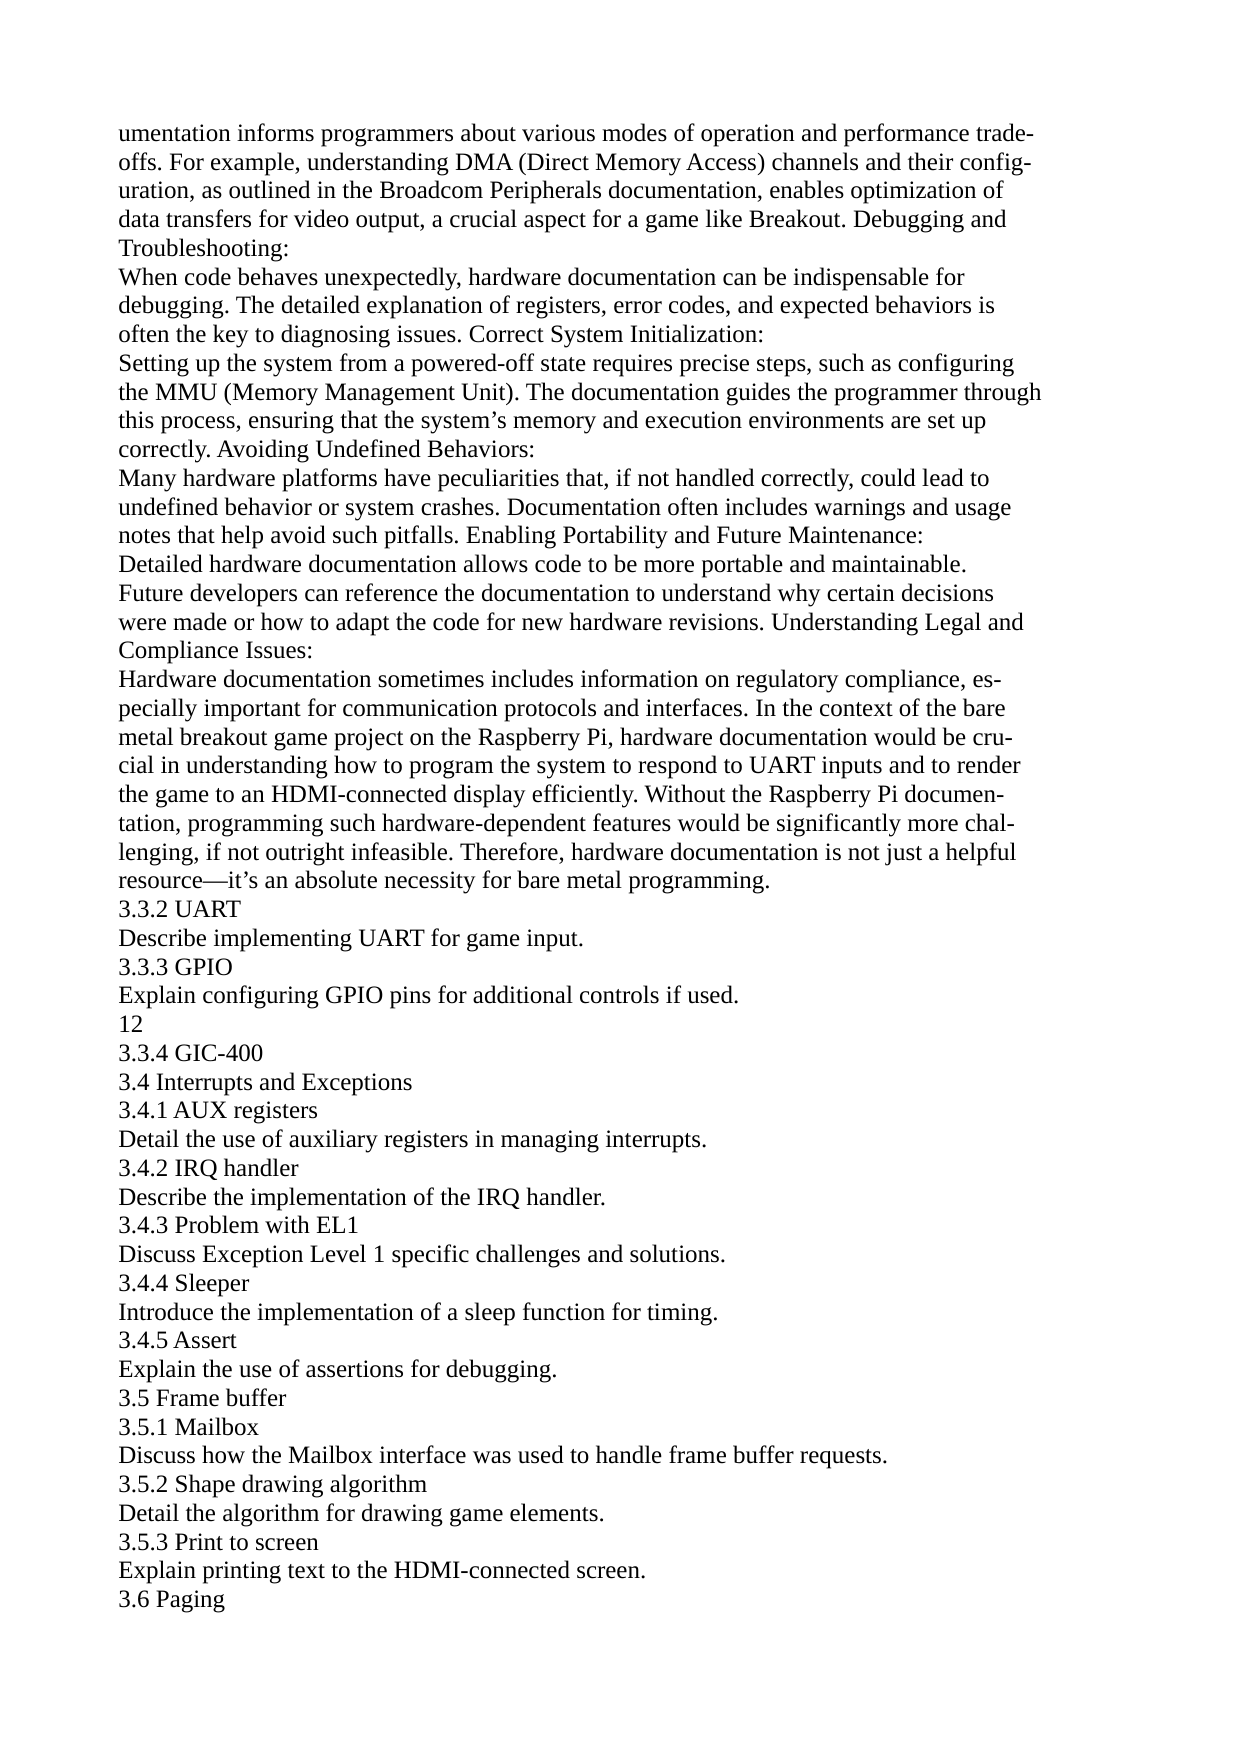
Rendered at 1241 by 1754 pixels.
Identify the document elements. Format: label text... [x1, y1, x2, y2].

text undefined behavior or system crashes. Documentation often includes warnings and usage [118, 492, 1122, 521]
text debugging. The detailed explanation of registers, error codes, and expected behaviors is [118, 291, 1122, 319]
text offs. For example, understanding DMA (Direct Memory Access) channels and their config- [118, 147, 1122, 176]
text 12 [118, 1009, 1122, 1038]
text Describe implementing UART for game input. [118, 923, 1122, 952]
text Hardware documentation sometimes includes information on regulatory compliance, es- [118, 664, 1122, 693]
text correctly. Avoiding Undefined Behaviors: [118, 434, 1122, 463]
text Setting up the system from a powered-off state requires precise steps, such as configuring [118, 348, 1122, 377]
text Detail the algorithm for drawing game elements. [118, 1498, 1122, 1527]
text Detailed hardware documentation allows code to be more portable and maintainable. [118, 549, 1122, 578]
text Detail the use of auxiliary registers in managing interrupts. [118, 1124, 1122, 1153]
text 3.3.3 GPIO [118, 952, 1122, 981]
text 3.4.4 Sleeper [118, 1268, 1122, 1297]
text 3.4.2 IRQ handler [118, 1153, 1122, 1182]
text Troubleshooting: [118, 233, 1122, 262]
text 3.4 Interrupts and Exceptions [118, 1067, 1122, 1096]
text pecially important for communication protocols and interfaces. In the context of the bare [118, 693, 1122, 722]
text 3.5.3 Print to screen [118, 1527, 1122, 1556]
text Compliance Issues: [118, 636, 1122, 664]
text were made or how to adapt the code for new hardware revisions. Understanding Legal and [118, 607, 1122, 636]
text Introduce the implementation of a sleep function for timing. [118, 1297, 1122, 1326]
text umentation informs programmers about various modes of operation and performance trade- [118, 118, 1122, 147]
text Future developers can reference the documentation to understand why certain decisions [118, 578, 1122, 607]
text 3.5 Frame buffer [118, 1383, 1122, 1412]
text Explain configuring GPIO pins for additional controls if used. [118, 981, 1122, 1009]
text 3.4.3 Problem with EL1 [118, 1211, 1122, 1239]
text When code behaves unexpectedly, hardware documentation can be indispensable for [118, 262, 1122, 291]
text lenging, if not outright infeasible. Therefore, hardware documentation is not just a helpful [118, 837, 1122, 866]
text resource—it’s an absolute necessity for bare metal programming. [118, 866, 1122, 894]
text this process, ensuring that the system’s memory and execution environments are set up [118, 406, 1122, 434]
text cial in understanding how to program the system to respond to UART inputs and to render [118, 751, 1122, 779]
text 3.3.2 UART [118, 894, 1122, 923]
text Discuss Exception Level 1 specific challenges and solutions. [118, 1239, 1122, 1268]
text 3.3.4 GIC-400 [118, 1038, 1122, 1067]
text Explain the use of assertions for debugging. [118, 1354, 1122, 1383]
text 3.5.2 Shape drawing algorithm [118, 1469, 1122, 1498]
text 3.5.1 Mailbox [118, 1412, 1122, 1441]
text data transfers for video output, a crucial aspect for a game like Breakout. Debugging and [118, 204, 1122, 233]
text the game to an HDMI-connected display efficiently. Without the Raspberry Pi documen- [118, 779, 1122, 808]
text the MMU (Memory Management Unit). The documentation guides the programmer through [118, 377, 1122, 406]
text uration, as outlined in the Broadcom Peripherals documentation, enables optimization of [118, 176, 1122, 204]
text 3.4.5 Assert [118, 1326, 1122, 1354]
text 3.4.1 AUX registers [118, 1096, 1122, 1124]
text metal breakout game project on the Raspberry Pi, hardware documentation would be cru- [118, 722, 1122, 751]
text Discuss how the Mailbox interface was used to handle frame buffer requests. [118, 1441, 1122, 1469]
text tation, programming such hardware-dependent features would be significantly more chal- [118, 808, 1122, 837]
text Explain printing text to the HDMI-connected screen. [118, 1556, 1122, 1584]
text notes that help avoid such pitfalls. Enabling Portability and Future Maintenance: [118, 521, 1122, 549]
text Many hardware platforms have peculiarities that, if not handled correctly, could lead to [118, 463, 1122, 492]
text 3.6 Paging [118, 1584, 1122, 1613]
text Describe the implementation of the IRQ handler. [118, 1182, 1122, 1211]
text often the key to diagnosing issues. Correct System Initialization: [118, 319, 1122, 348]
